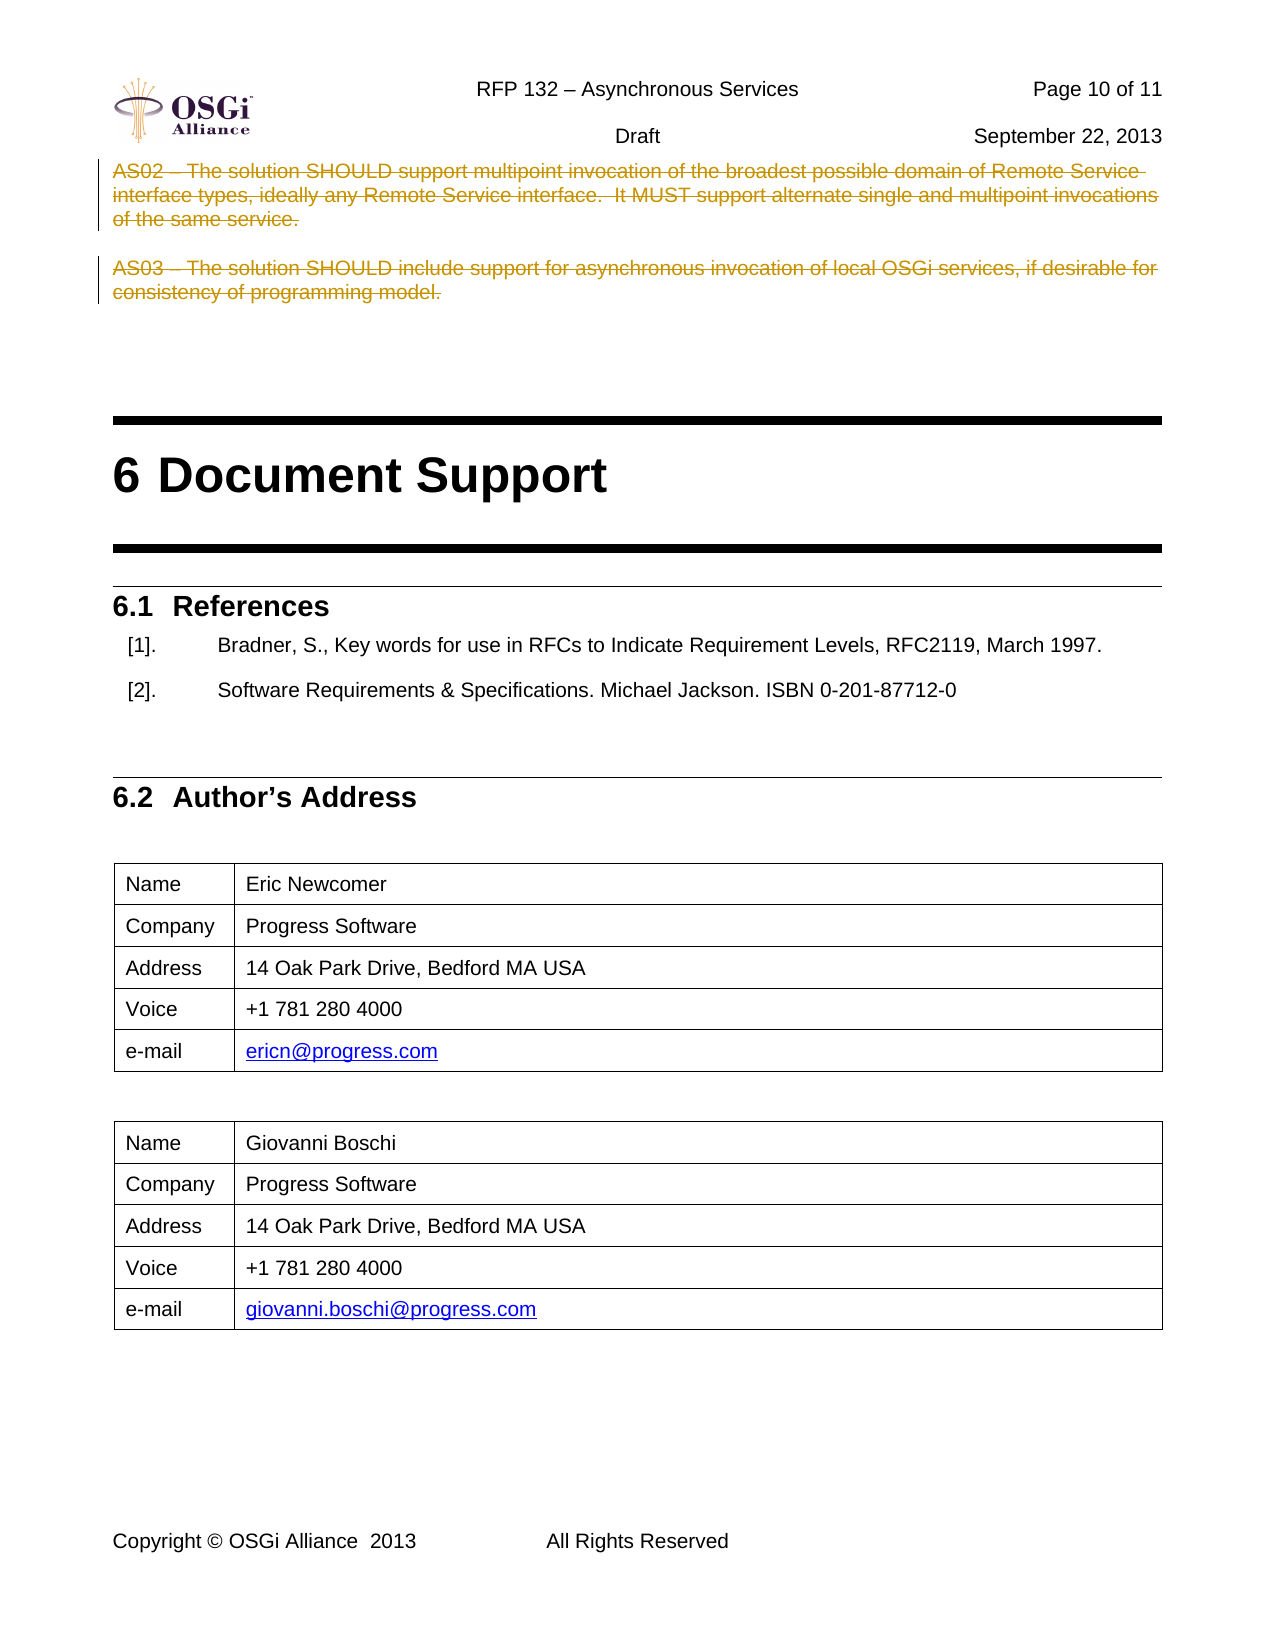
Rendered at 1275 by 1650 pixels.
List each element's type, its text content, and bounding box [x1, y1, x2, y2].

table_cell 14 Oak Park Drive, Bedford MA USA [235, 1205, 1162, 1246]
subtitle References [112, 587, 1162, 623]
table_cell +1 781 280 4000 [235, 989, 1162, 1029]
list Bradner, S., Key words for use in RFCs to Indicate Requirement Levels, RFC2119, March 1997. [127, 633, 1162, 657]
subtitle Document Support [112, 417, 1162, 553]
table_cell Progress Software [235, 1164, 1162, 1204]
list Software Requirements & Specifications. Michael Jackson. ISBN 0-201-87712-0 [127, 678, 1162, 702]
table_header Eric Newcomer [235, 864, 1162, 904]
table_cell Voice [115, 989, 234, 1029]
table_header Giovanni Boschi [235, 1122, 1162, 1163]
table_header Name [115, 1122, 234, 1163]
table_cell e-mail [115, 1289, 234, 1329]
table_cell Progress Software [235, 905, 1162, 946]
table_cell 14 Oak Park Drive, Bedford MA USA [235, 947, 1162, 988]
subtitle Author’s Address [112, 778, 1162, 814]
table_cell +1 781 280 4000 [235, 1247, 1162, 1288]
table_cell Address [115, 947, 234, 988]
table_cell Company [115, 1164, 234, 1204]
picture [114, 78, 254, 143]
table_cell Company [115, 905, 234, 946]
table_header Name [115, 864, 234, 904]
table_cell ericn@progress.com [235, 1030, 1162, 1071]
table_cell Voice [115, 1247, 234, 1288]
table_cell giovanni.boschi@progress.com [235, 1289, 1162, 1329]
table_cell Address [115, 1205, 234, 1246]
table_cell e-mail [115, 1030, 234, 1071]
